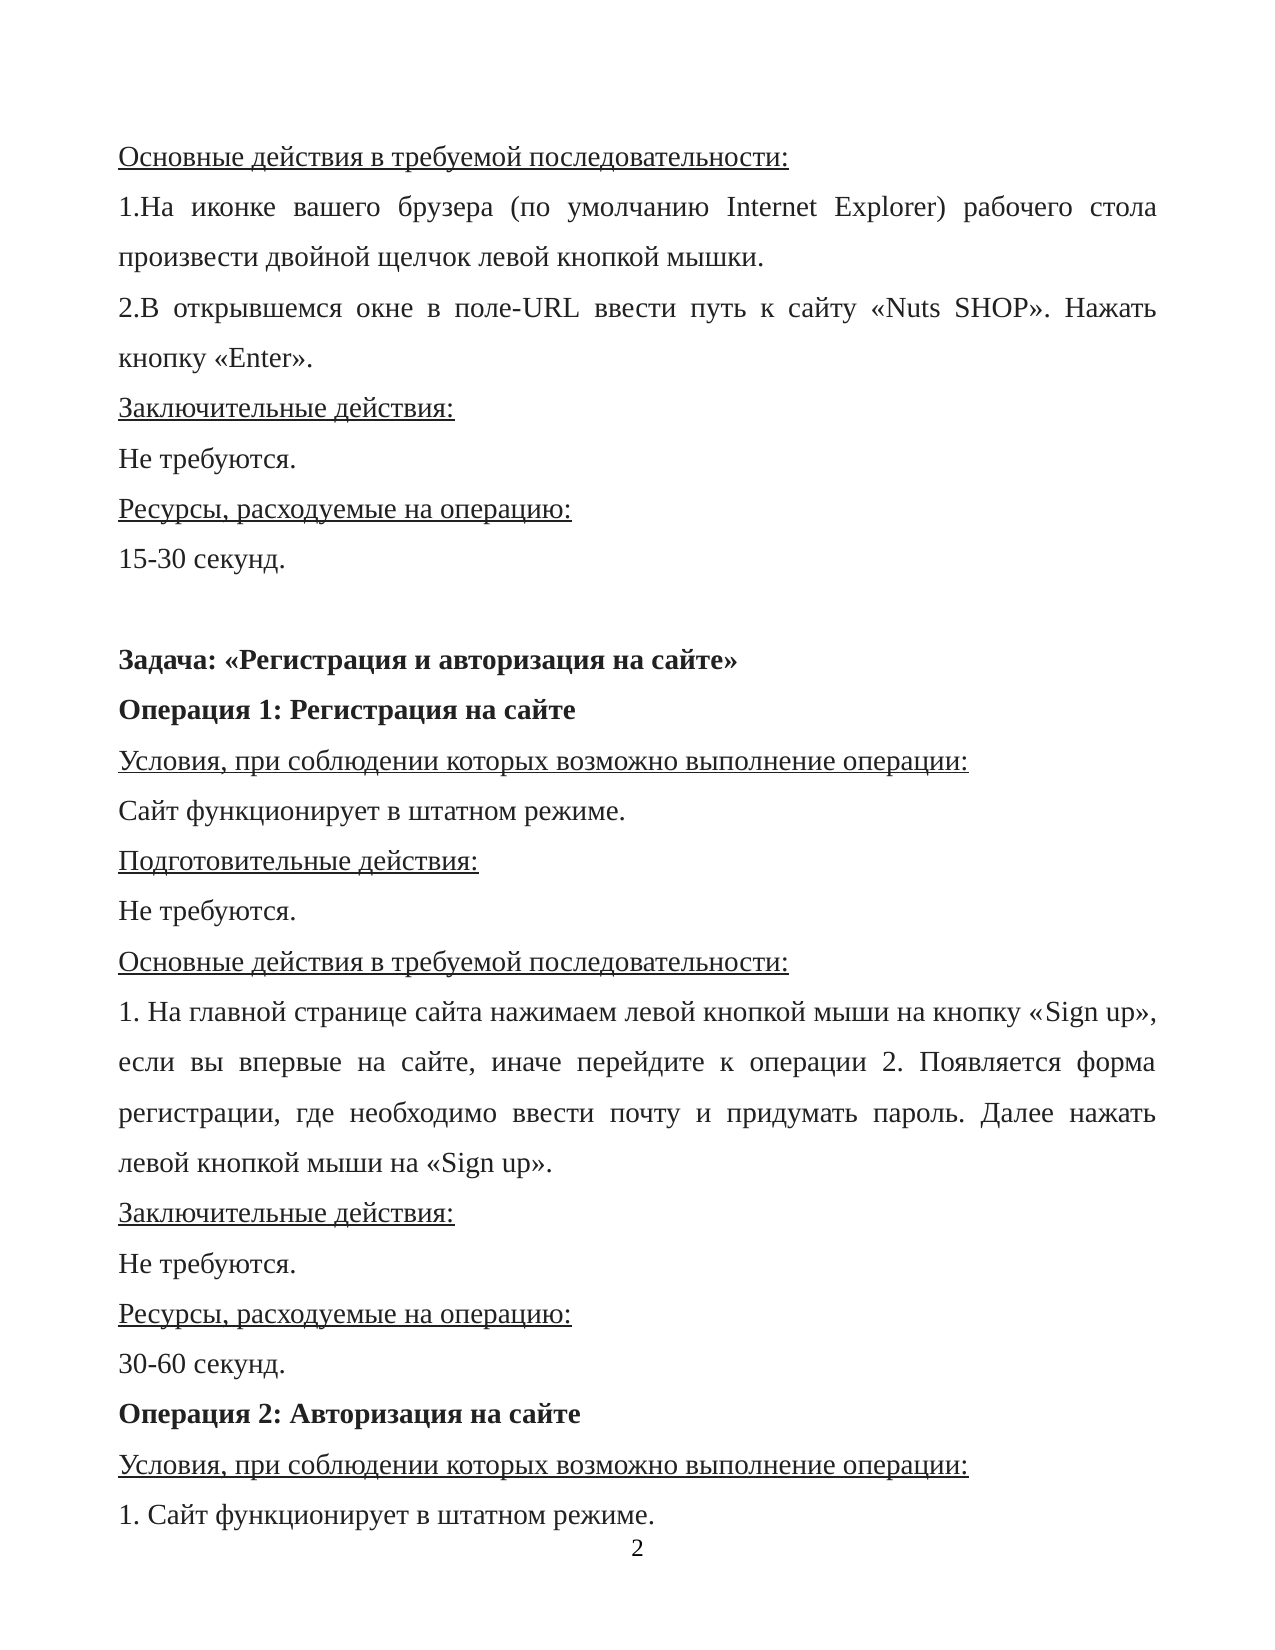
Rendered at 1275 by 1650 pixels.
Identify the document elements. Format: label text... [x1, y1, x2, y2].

text Основные действия в требуемой последовательности: [118, 139, 1157, 172]
text Задача: «Регистрация и авторизация на сайте» [118, 642, 1157, 676]
text Условия, при соблюдении которых возможно выполнение операции: [118, 743, 1157, 776]
text Ресурсы, расходуемые на операцию: [118, 491, 1157, 524]
text Сайт функционирует в штатном режиме. [118, 793, 1157, 826]
text Основные действия в требуемой последовательности: [118, 944, 1157, 977]
text Заключительные действия: [118, 1195, 1157, 1229]
text 1. На главной странице сайта нажимаем левой кнопкой мыши на кнопку «Sign up», если вы впервые на сайте, иначе перейдите к операции 2. Появляется форма регистрации, где необходимо ввести почту и придумать пароль. Далее нажать левой кнопкой мыши на «Sign up». [118, 994, 1157, 1179]
text Не требуются. [118, 893, 1157, 927]
text 1.На иконке вашего брузера (по умолчанию Internet Explorer) рабочего стола произвести двойной щелчок левой кнопкой мышки. [118, 189, 1157, 273]
text 2.В открывшемся окне в поле-URL ввести путь к сайту «Nuts SHOP». Нажать кнопку «Enter». [118, 290, 1157, 374]
text Условия, при соблюдении которых возможно выполнение операции: [118, 1447, 1157, 1481]
text Операция 2: Авторизация на сайте [118, 1397, 1157, 1430]
text 1. Сайт функционирует в штатном режиме. [118, 1497, 1157, 1531]
text 15-30 секунд. [118, 541, 1157, 575]
text Подготовительные действия: [118, 843, 1157, 877]
text Не требуются. [118, 441, 1157, 474]
text 30-60 секунд. [118, 1346, 1157, 1380]
text Заключительные действия: [118, 390, 1157, 424]
text Не требуются. [118, 1246, 1157, 1279]
text Операция 1: Регистрация на сайте [118, 692, 1157, 726]
text Ресурсы, расходуемые на операцию: [118, 1296, 1157, 1329]
